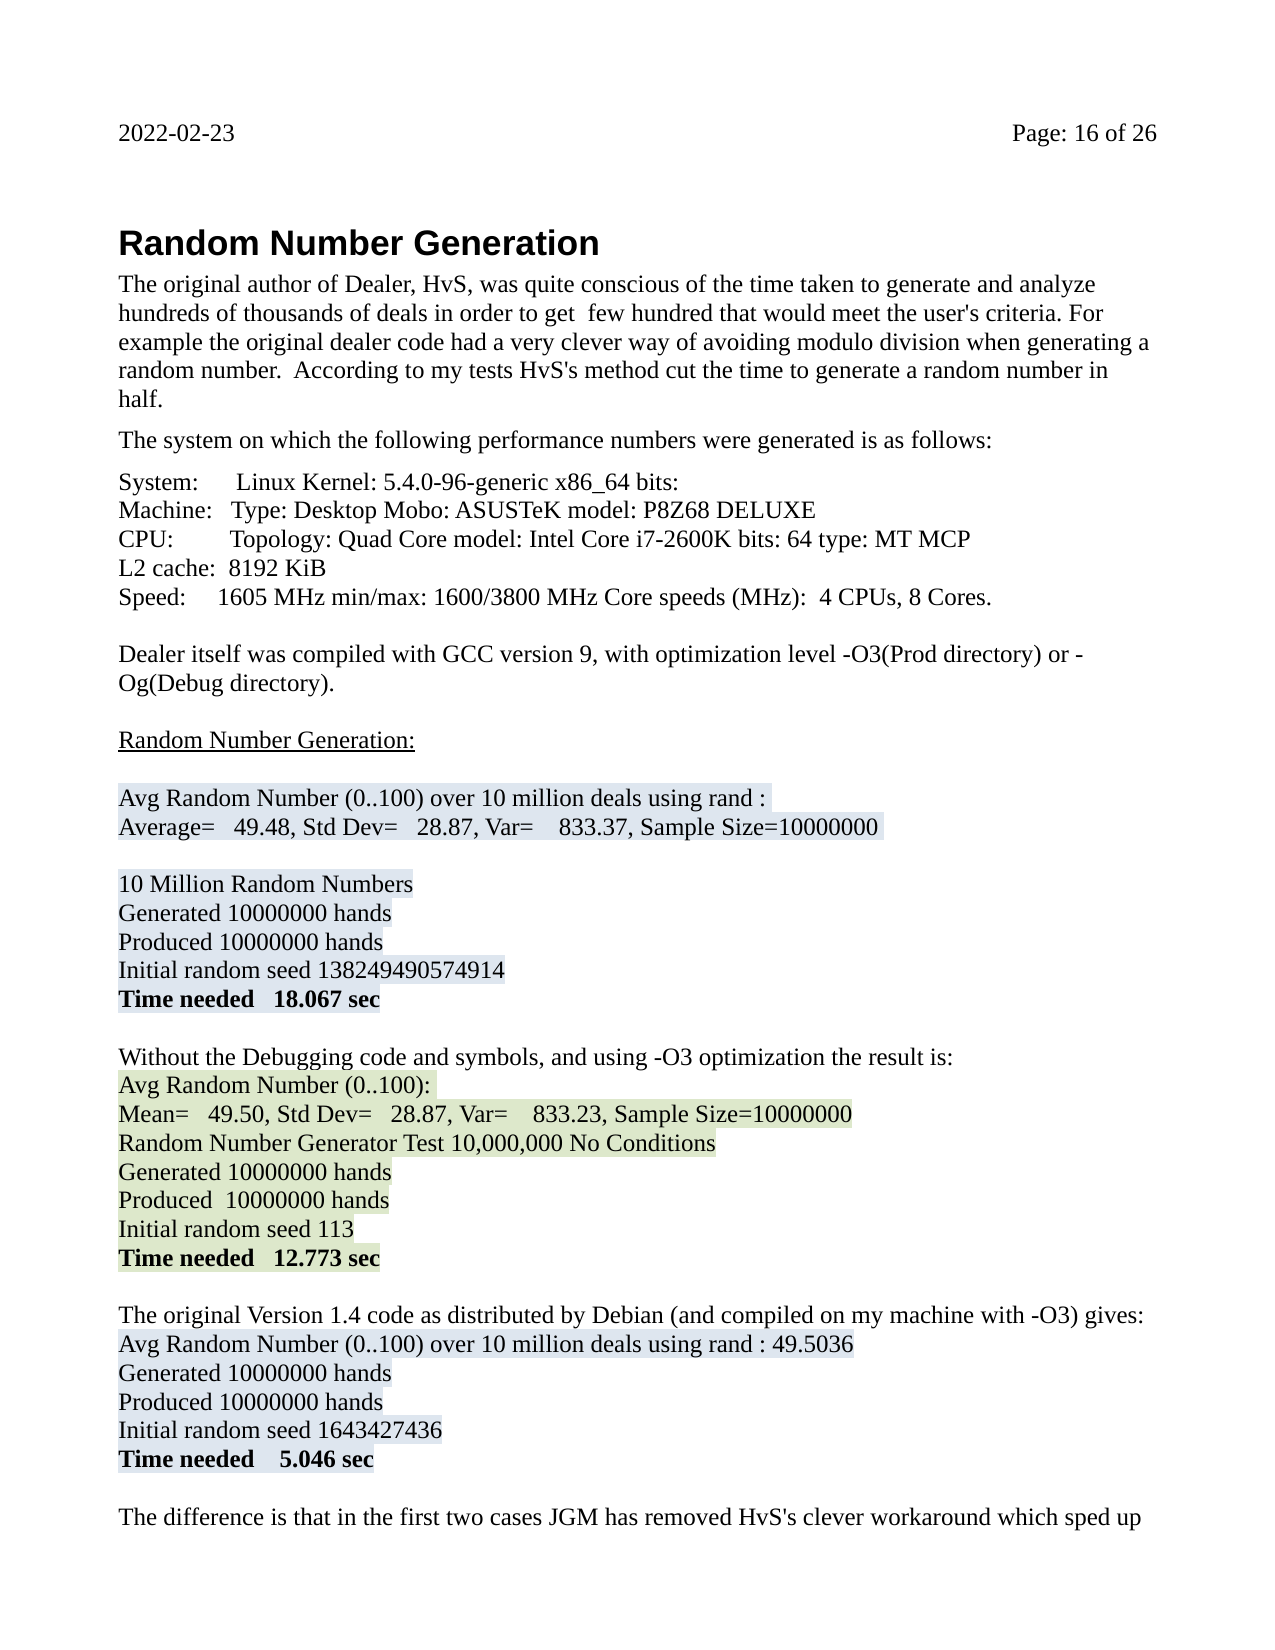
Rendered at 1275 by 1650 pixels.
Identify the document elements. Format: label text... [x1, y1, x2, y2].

text Time needed 5.046 sec [118, 1444, 1157, 1473]
text The system on which the following performance numbers were generated is as follows: [118, 425, 1157, 454]
text Dealer itself was compiled with GCC version 9, with optimization level -O3(Prod directory) or -Og(Debug directory). [118, 639, 1157, 697]
text Average= 49.48, Std Dev= 28.87, Var= 833.37, Sample Size=10000000 [118, 812, 1157, 840]
text Initial random seed 113 [118, 1214, 1157, 1243]
text Time needed 12.773 sec [118, 1243, 1157, 1272]
text The difference is that in the first two cases JGM has removed HvS's clever workaround which sped up [118, 1502, 1157, 1530]
text L2 cache: 8192 KiB [118, 553, 1157, 582]
text Time needed 18.067 sec [118, 984, 1157, 1013]
text Produced 10000000 hands [118, 927, 1157, 955]
text System: Linux Kernel: 5.4.0-96-generic x86_64 bits: [118, 467, 1157, 495]
text Random Number Generator Test 10,000,000 No Conditions [118, 1128, 1157, 1157]
text Generated 10000000 hands [118, 1358, 1157, 1387]
text Machine: Type: Desktop Mobo: ASUSTeK model: P8Z68 DELUXE [118, 495, 1157, 524]
text Initial random seed 1643427436 [118, 1415, 1157, 1444]
text Produced 10000000 hands [118, 1387, 1157, 1415]
text Speed: 1605 MHz min/max: 1600/3800 MHz Core speeds (MHz): 4 CPUs, 8 Cores. [118, 582, 1157, 610]
text Produced 10000000 hands [118, 1185, 1157, 1214]
text Random Number Generation: [118, 725, 1157, 754]
text CPU: Topology: Quad Core model: Intel Core i7-2600K bits: 64 type: MT MCP [118, 524, 1157, 553]
subtitle Random Number Generation [118, 222, 1157, 263]
text Mean= 49.50, Std Dev= 28.87, Var= 833.23, Sample Size=10000000 [118, 1099, 1157, 1128]
text Generated 10000000 hands [118, 898, 1157, 927]
text Avg Random Number (0..100) over 10 million deals using rand : [118, 783, 1157, 812]
text Initial random seed 138249490574914 [118, 955, 1157, 984]
text 10 Million Random Numbers [118, 869, 1157, 898]
text The original Version 1.4 code as distributed by Debian (and compiled on my machine with -O3) gives: [118, 1300, 1157, 1329]
text Avg Random Number (0..100) over 10 million deals using rand : 49.5036 [118, 1329, 1157, 1358]
text The original author of Dealer, HvS, was quite conscious of the time taken to generate and analyze hundreds of thousands of deals in order to get few hundred that would meet the user's criteria. For example the original dealer code had a very clever way of avoiding modulo division when generating a random number. According to my tests HvS's method cut the time to generate a random number in half. [118, 269, 1157, 413]
text Generated 10000000 hands [118, 1157, 1157, 1185]
text Avg Random Number (0..100): [118, 1070, 1157, 1099]
text Without the Debugging code and symbols, and using -O3 optimization the result is: [118, 1042, 1157, 1070]
